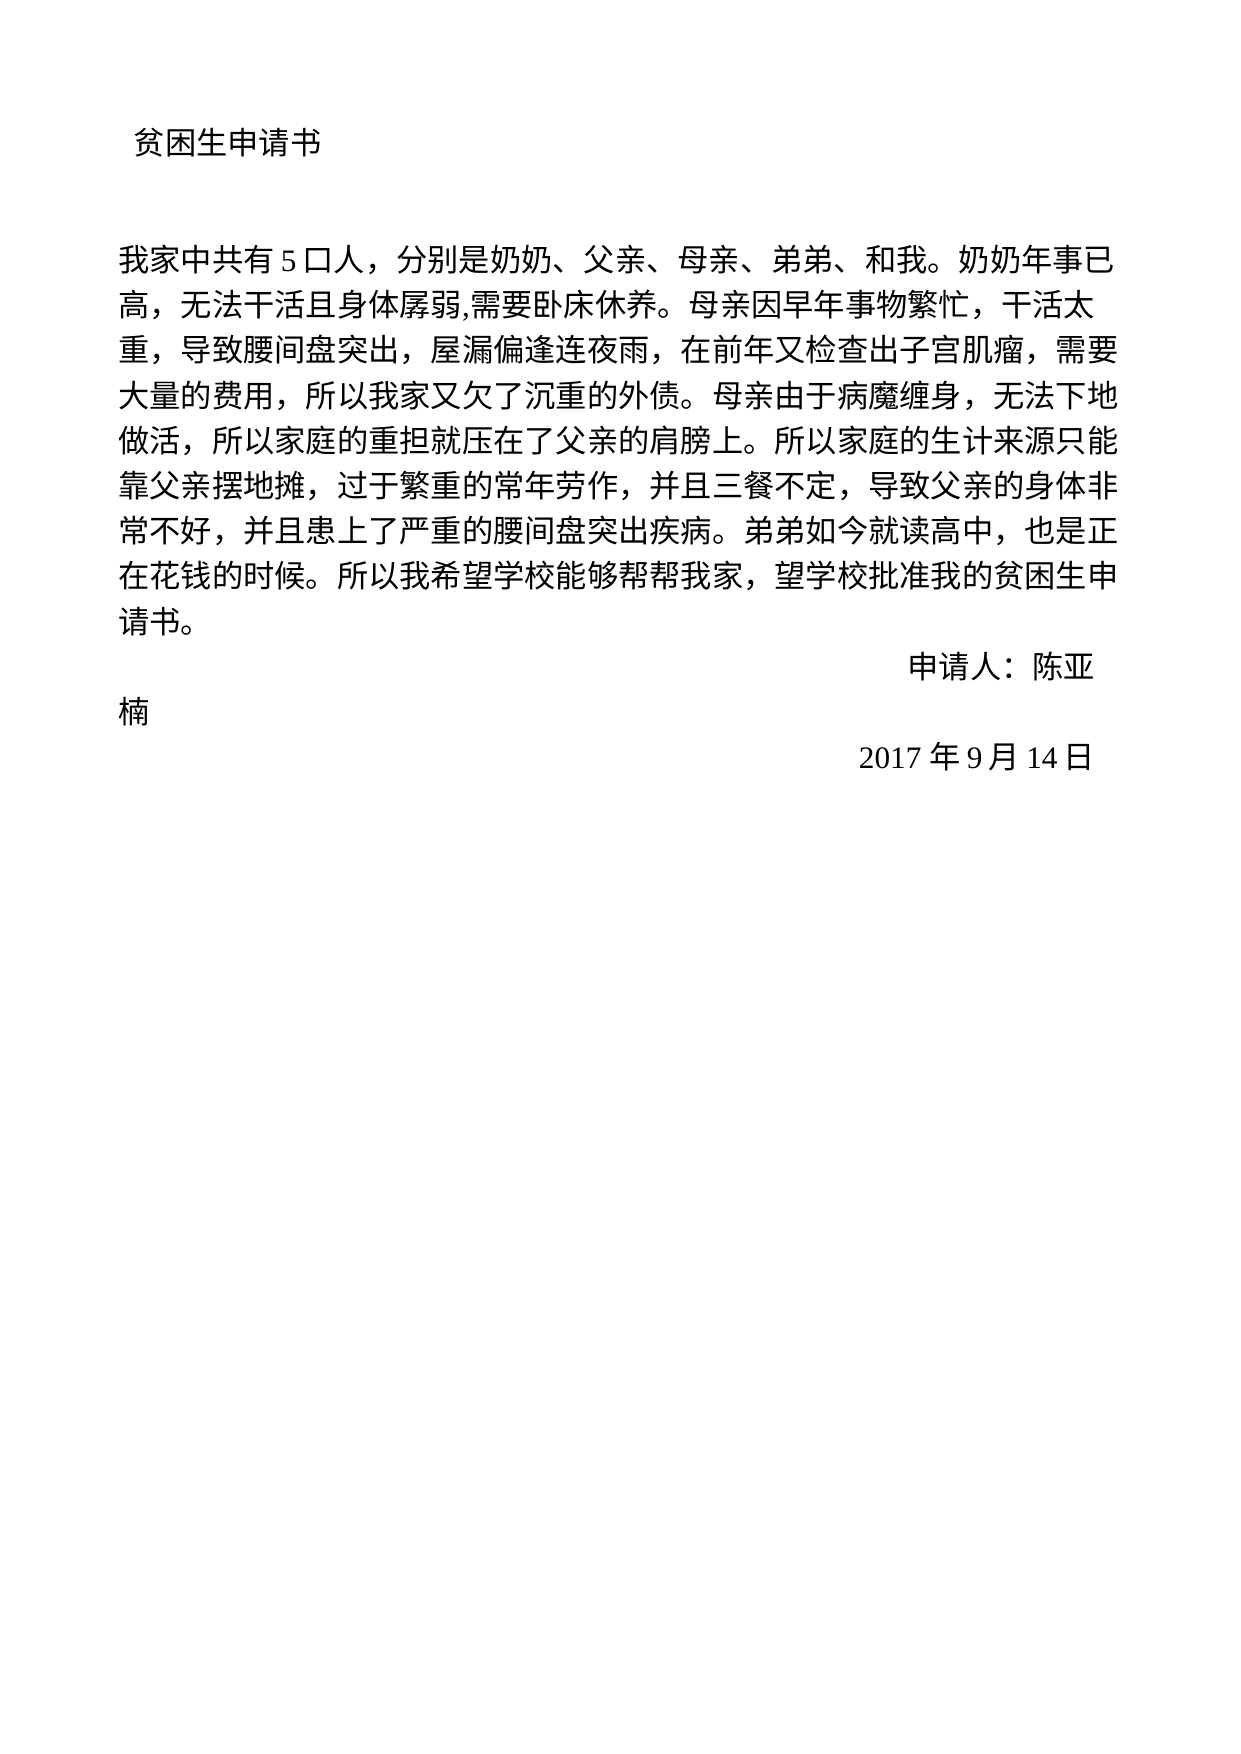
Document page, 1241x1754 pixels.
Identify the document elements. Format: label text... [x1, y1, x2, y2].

text 贫困生申请书 [118, 118, 1122, 163]
text 2017年9月14日 [118, 732, 1122, 778]
text 我家中共有5口人，分别是奶奶、父亲、母亲、弟弟、和我。奶奶年事已高，无法干活且身体孱弱,需要卧床休养。母亲因早年事物繁忙，干活太重，导致腰间盘突出，屋漏偏逢连夜雨，在前年又检查出子宫肌瘤，需要大量的费用，所以我家又欠了沉重的外债。母亲由于病魔缠身，无法下地做活，所以家庭的重担就压在了父亲的肩膀上。所以家庭的生计来源只能靠父亲摆地摊，过于繁重的常年劳作，并且三餐不定，导致父亲的身体非常不好，并且患上了严重的腰间盘突出疾病。弟弟如今就读高中，也是正在花钱的时候。所以我希望学校能够帮帮我家，望学校批准我的贫困生申请书。 [118, 235, 1122, 642]
text 申请人：陈亚楠 [118, 642, 1122, 732]
